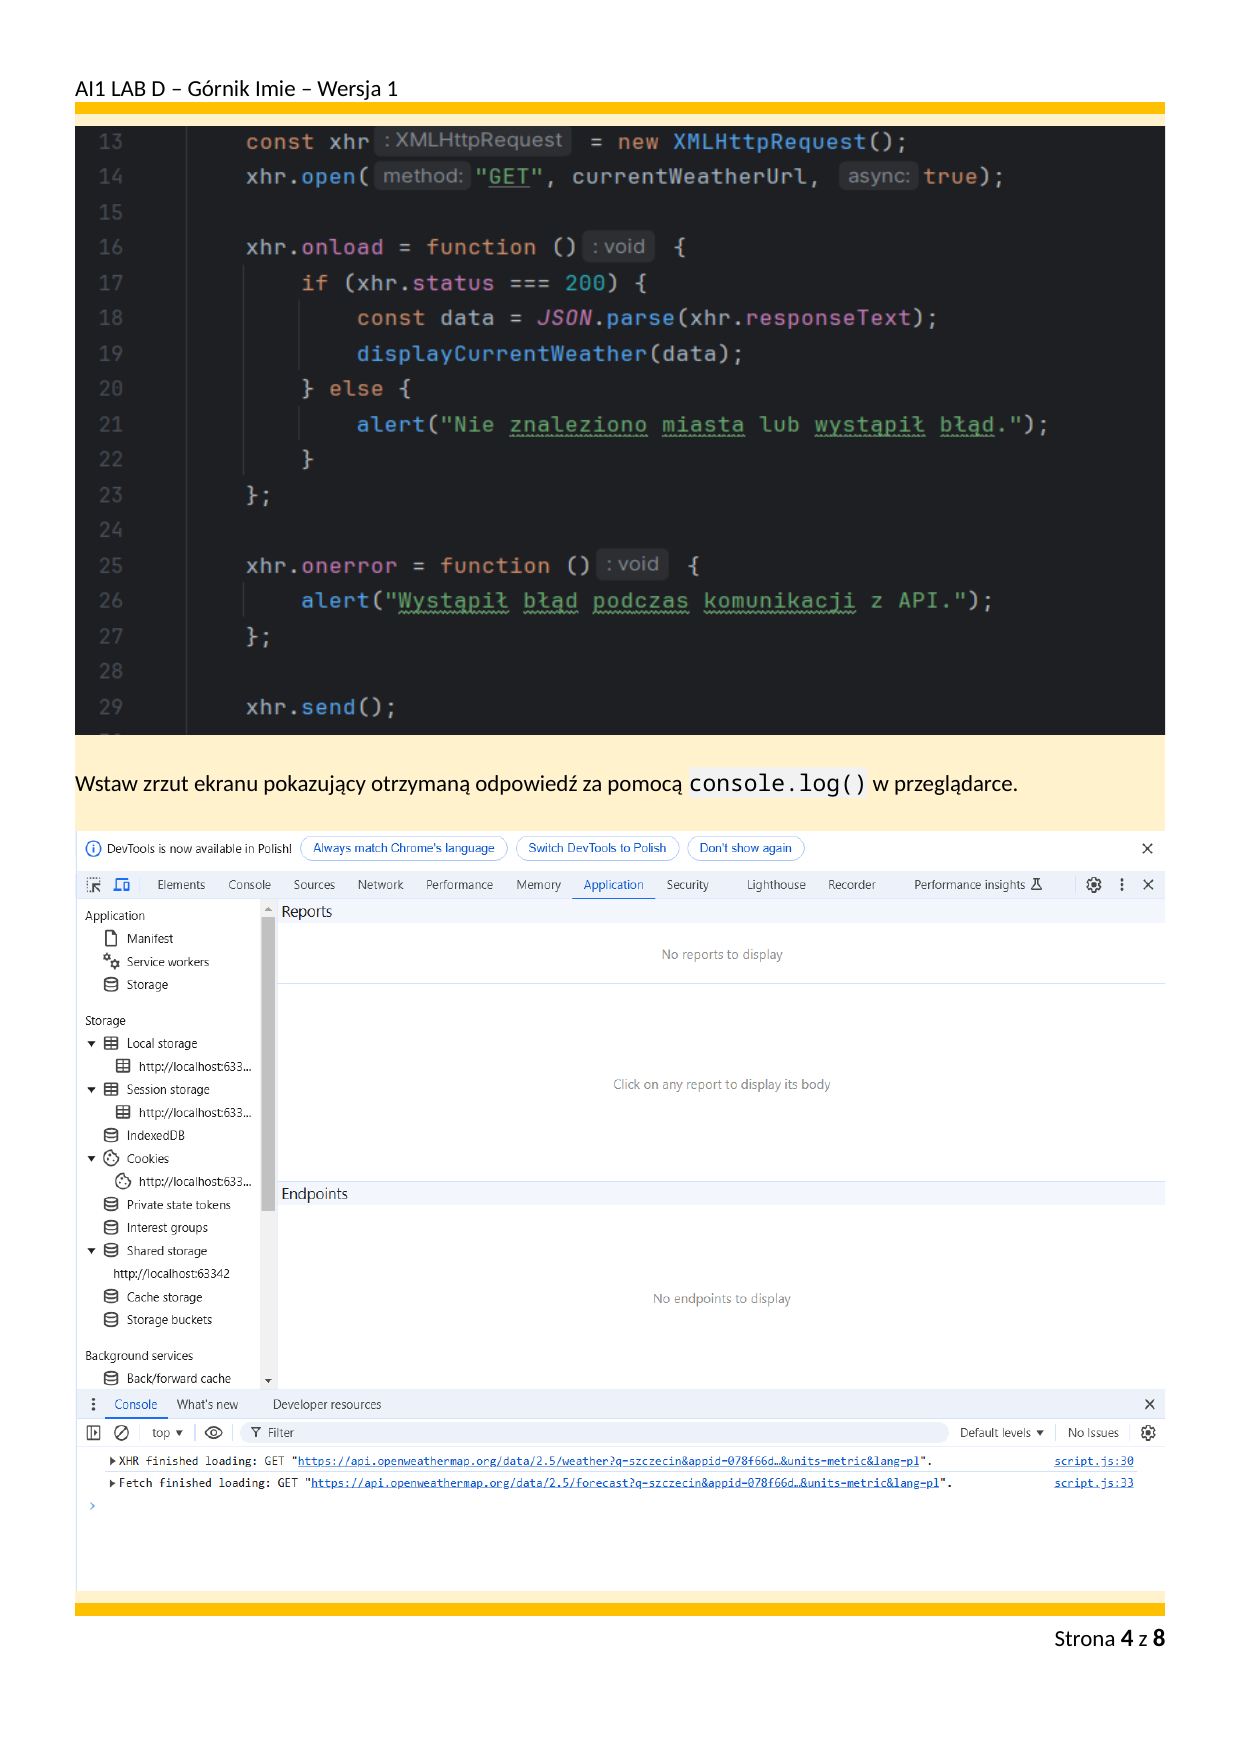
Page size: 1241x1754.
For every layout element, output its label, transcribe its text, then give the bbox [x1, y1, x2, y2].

picture [75, 831, 1166, 1591]
picture [75, 126, 1166, 735]
text Wstaw zrzut ekranu pokazujący otrzymaną odpowiedź za pomocą console.log() w przeglądarce. [75, 742, 1165, 776]
